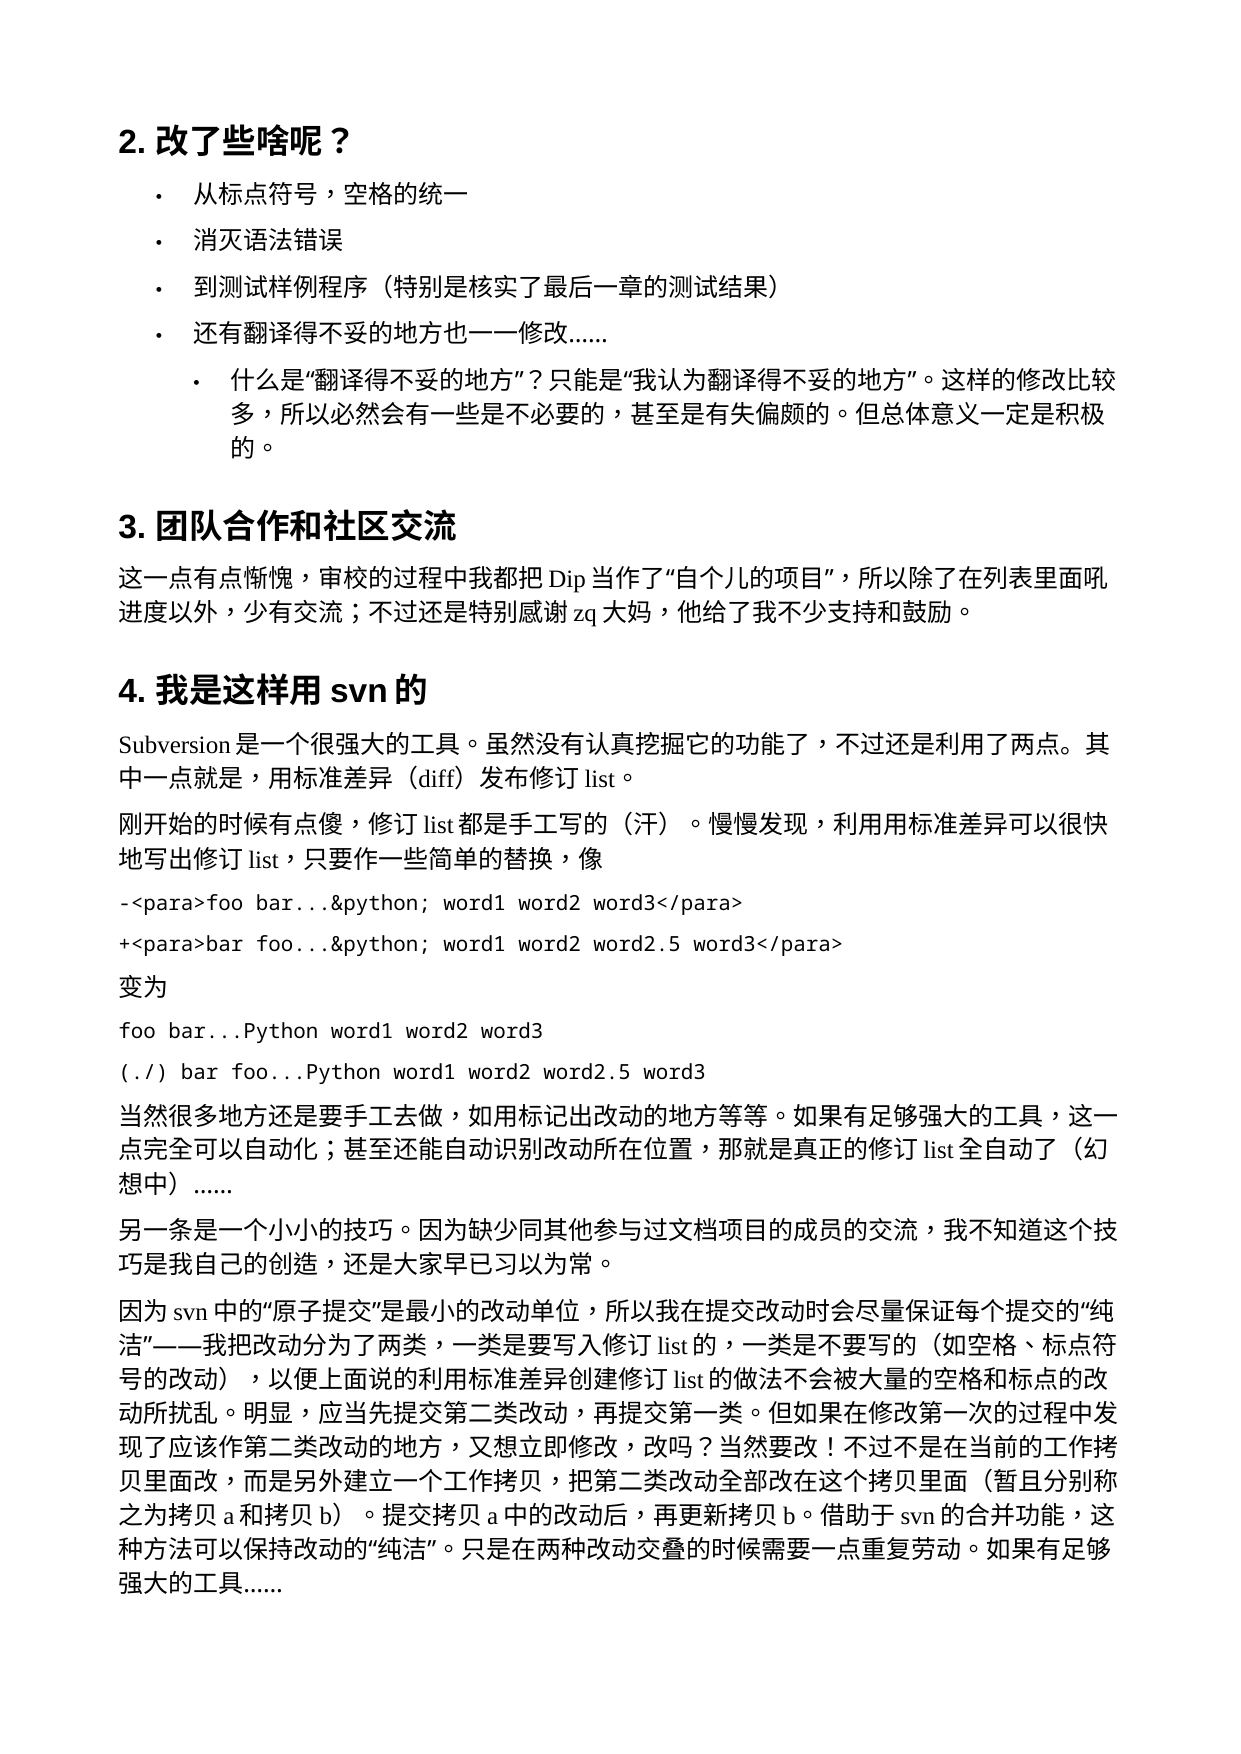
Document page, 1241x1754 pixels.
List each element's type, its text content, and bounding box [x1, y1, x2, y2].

subtitle 4. 我是这样用svn的 [118, 666, 1122, 712]
subtitle 3. 团队合作和社区交流 [118, 502, 1122, 548]
text +<para>bar foo...&python; word1 word2 word2.5 word3</para> [118, 929, 1122, 957]
list 还有翻译得不妥的地方也一一修改…… [156, 316, 1122, 350]
list 消灭语法错误 [156, 223, 1122, 257]
list 到测试样例程序（特别是核实了最后一章的测试结果） [156, 269, 1122, 303]
text Subversion是一个很强大的工具。虽然没有认真挖掘它的功能了，不过还是利用了两点。其中一点就是，用标准差异（diff）发布修订list。 [118, 724, 1122, 795]
text 当然很多地方还是要手工去做，如用标记出改动的地方等等。如果有足够强大的工具，这一点完全可以自动化；甚至还能自动识别改动所在位置，那就是真正的修订list全自动了（幻想中）…… [118, 1098, 1122, 1200]
text -<para>foo bar...&python; word1 word2 word3</para> [118, 888, 1122, 916]
text 变为 [118, 970, 1122, 1004]
text 这一点有点惭愧，审校的过程中我都把Dip当作了“自个儿的项目”，所以除了在列表里面吼进度以外，少有交流；不过还是特别感谢zq大妈，他给了我不少支持和鼓励。 [118, 561, 1122, 629]
text foo bar...Python word1 word2 word3 [118, 1016, 1122, 1045]
subtitle 2. 改了些啥呢？ [118, 118, 1122, 164]
text 另一条是一个小小的技巧。因为缺少同其他参与过文档项目的成员的交流，我不知道这个技巧是我自己的创造，还是大家早已习以为常。 [118, 1213, 1122, 1281]
text (./) bar foo...Python word1 word2 word2.5 word3 [118, 1057, 1122, 1086]
text 因为svn中的“原子提交”是最小的改动单位，所以我在提交改动时会尽量保证每个提交的“纯洁”——我把改动分为了两类，一类是要写入修订list的，一类是不要写的（如空格、标点符号的改动），以便上面说的利用标准差异创建修订list的做法不会被大量的空格和标点的改动所扰乱。明显，应当先提交第二类改动，再提交第一类。但如果在修改第一次的过程中发现了应该作第二类改动的地方，又想立即修改，改吗？当然要改！不过不是在当前的工作拷贝里面改，而是另外建立一个工作拷贝，把第二类改动全部改在这个拷贝里面（暂且分别称之为拷贝a和拷贝b）。提交拷贝a中的改动后，再更新拷贝b。借助于svn的合并功能，这种方法可以保持改动的“纯洁”。只是在两种改动交叠的时候需要一点重复劳动。如果有足够强大的工具…… [118, 1293, 1122, 1600]
list 从标点符号，空格的统一 [156, 176, 1122, 210]
text 刚开始的时候有点傻，修订list都是手工写的（汗）。慢慢发现，利用用标准差异可以很快地写出修订list，只要作一些简单的替换，像 [118, 807, 1122, 875]
list 什么是“翻译得不妥的地方”？只能是“我认为翻译得不妥的地方”。这样的修改比较多，所以必然会有一些是不必要的，甚至是有失偏颇的。但总体意义一定是积极的。 [193, 363, 1122, 465]
